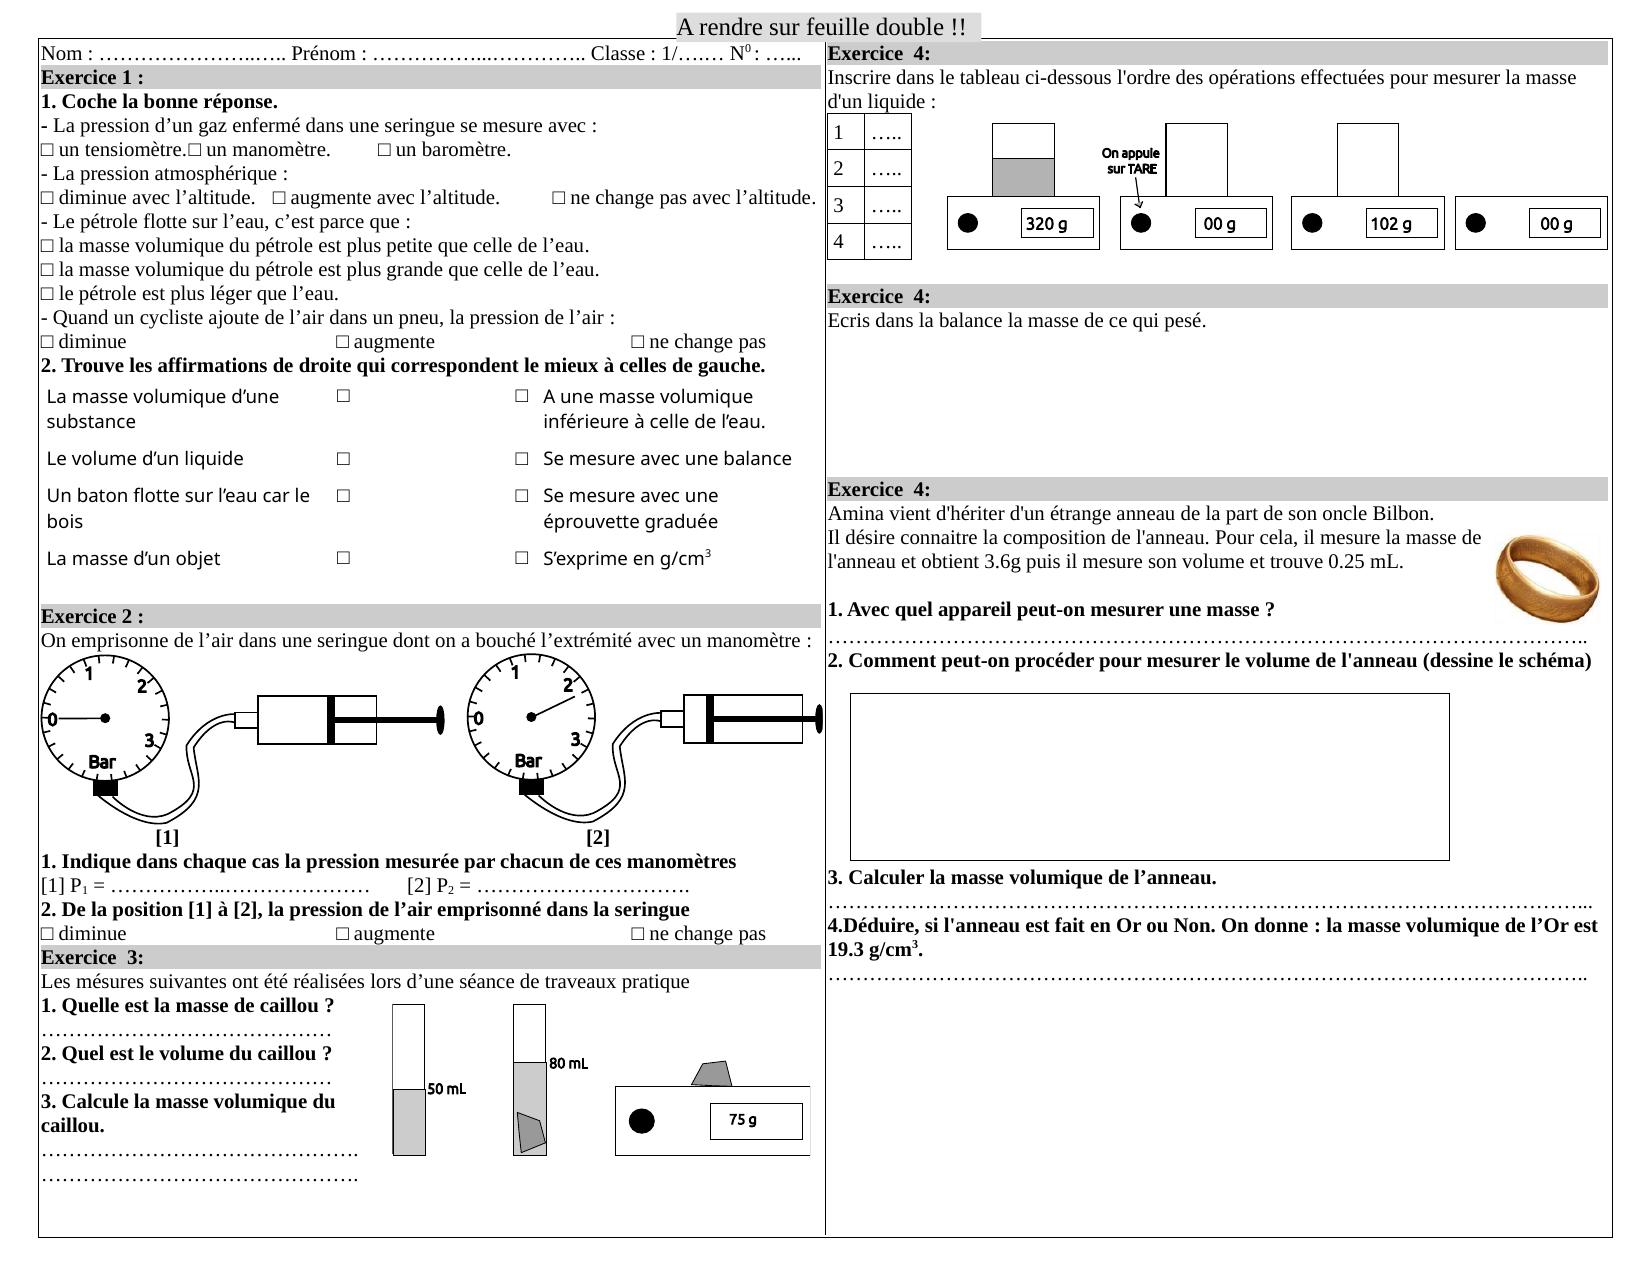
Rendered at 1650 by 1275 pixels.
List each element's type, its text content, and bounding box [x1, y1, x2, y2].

table_cell □ [510, 440, 537, 477]
text [810, 1065, 823, 1089]
text □ diminue avec l’altitude. □ augmente avec l’altitude. □ ne change pas avec l’altitude. [41, 185, 823, 209]
text ……………………………………………………………………………………………….. [827, 621, 1609, 648]
text [1] P1 = ……………..………………… [2] P2 = …………………………. [41, 873, 823, 897]
text 1. Indique dans chaque cas la pression mesurée par chacun de ces manomètres [41, 849, 823, 873]
text Ecris dans la balance la masse de ce qui pesé. [827, 308, 1609, 332]
text Exercice 4: [827, 477, 1609, 501]
text - La pression atmosphérique : [41, 161, 823, 185]
table_cell [353, 440, 510, 477]
table_cell [353, 477, 510, 539]
table_cell ….. [865, 150, 911, 186]
table_cell □ [331, 540, 353, 580]
text Nom : …………………..….. Prénom : ……………...………….. Classe : 1/….… N0 : …... [41, 41, 823, 65]
text □ un tensiomètre. □ un manomètre. □ un baromètre. [41, 137, 823, 161]
text 4.Déduire, si l'anneau est fait en Or ou Non. On donne : la masse volumique de l’Or est 19.3 g/cm3. [827, 913, 1609, 961]
table_cell 4 [828, 224, 864, 259]
table_cell [353, 540, 510, 580]
table_header □ [510, 377, 537, 440]
picture [1492, 529, 1602, 625]
text Exercice 3: [41, 945, 823, 969]
text …………………………………… [41, 1017, 392, 1041]
text [1] [2] [41, 824, 823, 849]
text Exercice 4: [827, 41, 1609, 65]
table_header 1 [828, 114, 864, 149]
text Exercice 4: [827, 284, 1609, 308]
table_cell La masse d’un objet [41, 540, 331, 580]
table_header A une masse volumique inférieure à celle de l’eau. [538, 377, 823, 440]
table_cell □ [510, 477, 537, 539]
table_cell S’exprime en g/cm3 [538, 540, 823, 580]
text Exercice 1 : [41, 65, 823, 89]
table_cell ….. [865, 187, 911, 222]
text 2. Trouve les affirmations de droite qui correspondent le mieux à celles de gauche. [41, 353, 823, 377]
text [810, 1017, 823, 1041]
text Les mésures suivantes ont été réalisées lors d’une séance de traveaux pratique [41, 969, 823, 993]
text 2. De la position [1] à [2], la pression de l’air emprisonné dans la seringue [41, 897, 823, 921]
table_header ….. [865, 114, 911, 149]
text 2. Comment peut-on procéder pour mesurer le volume de l'anneau (dessine le schéma) [827, 648, 1609, 672]
table_cell □ [331, 477, 353, 539]
table_cell Se mesure avec une balance [538, 440, 823, 477]
text □ le pétrole est plus léger que l’eau. [41, 281, 823, 305]
text □ la masse volumique du pétrole est plus grande que celle de l’eau. [41, 257, 823, 281]
text …………………………………… [41, 1065, 392, 1089]
text On emprisonne de l’air dans une seringue dont on a bouché l’extrémité avec un manomètre : [41, 628, 823, 652]
text ………………………………………………………………………………………………... [827, 889, 1609, 913]
table_cell □ [331, 440, 353, 477]
text □ diminue □ augmente □ ne change pas [41, 921, 823, 945]
table_cell □ [510, 540, 537, 580]
table_cell 2 [828, 150, 864, 186]
text Amina vient d'hériter d'un étrange anneau de la part de son oncle Bilbon. [827, 501, 1609, 525]
text 2. Quel est le volume du caillou ? [41, 1041, 392, 1065]
table_cell 3 [828, 187, 864, 222]
text - Quand un cycliste ajoute de l’air dans un pneu, la pression de l’air : [41, 305, 823, 329]
table_header [353, 377, 510, 440]
table_header □ [331, 377, 353, 440]
table_cell ….. [865, 224, 911, 259]
text - Le pétrole flotte sur l’eau, c’est parce que : [41, 209, 823, 233]
text 3. Calculer la masse volumique de l’anneau. [827, 865, 1609, 889]
text □ diminue □ augmente □ ne change pas [41, 329, 823, 353]
table_cell Se mesure avec une éprouvette graduée [538, 477, 823, 539]
table_cell Le volume d’un liquide [41, 440, 331, 477]
text Il désire connaitre la composition de l'anneau. Pour cela, il mesure la masse de l'anneau et obtient 3.6g puis il mesure son volume et trouve 0.25 mL. [827, 525, 1609, 573]
text ……………………………………………………………………………………………….. [827, 961, 1609, 985]
text - La pression d’un gaz enfermé dans une seringue se mesure avec : [41, 113, 823, 137]
table_header La masse volumique d’une substance [41, 377, 331, 440]
text 1. Avec quel appareil peut-on mesurer une masse ? [827, 597, 1492, 621]
table_cell Un baton flotte sur l’eau car le bois [41, 477, 331, 539]
text Exercice 2 : [41, 604, 823, 628]
text 3. Calcule la masse volumique du caillou. [41, 1089, 392, 1137]
text 1. Quelle est la masse de caillou ? [41, 993, 823, 1017]
text ………………………………………. [41, 1161, 823, 1186]
text □ la masse volumique du pétrole est plus petite que celle de l’eau. [41, 233, 823, 257]
text 1. Coche la bonne réponse. [41, 89, 823, 113]
text ………………………………………. [41, 1137, 823, 1161]
text Inscrire dans le tableau ci-dessous l'ordre des opérations effectuées pour mesurer la masse d'un liquide : [827, 65, 1609, 113]
